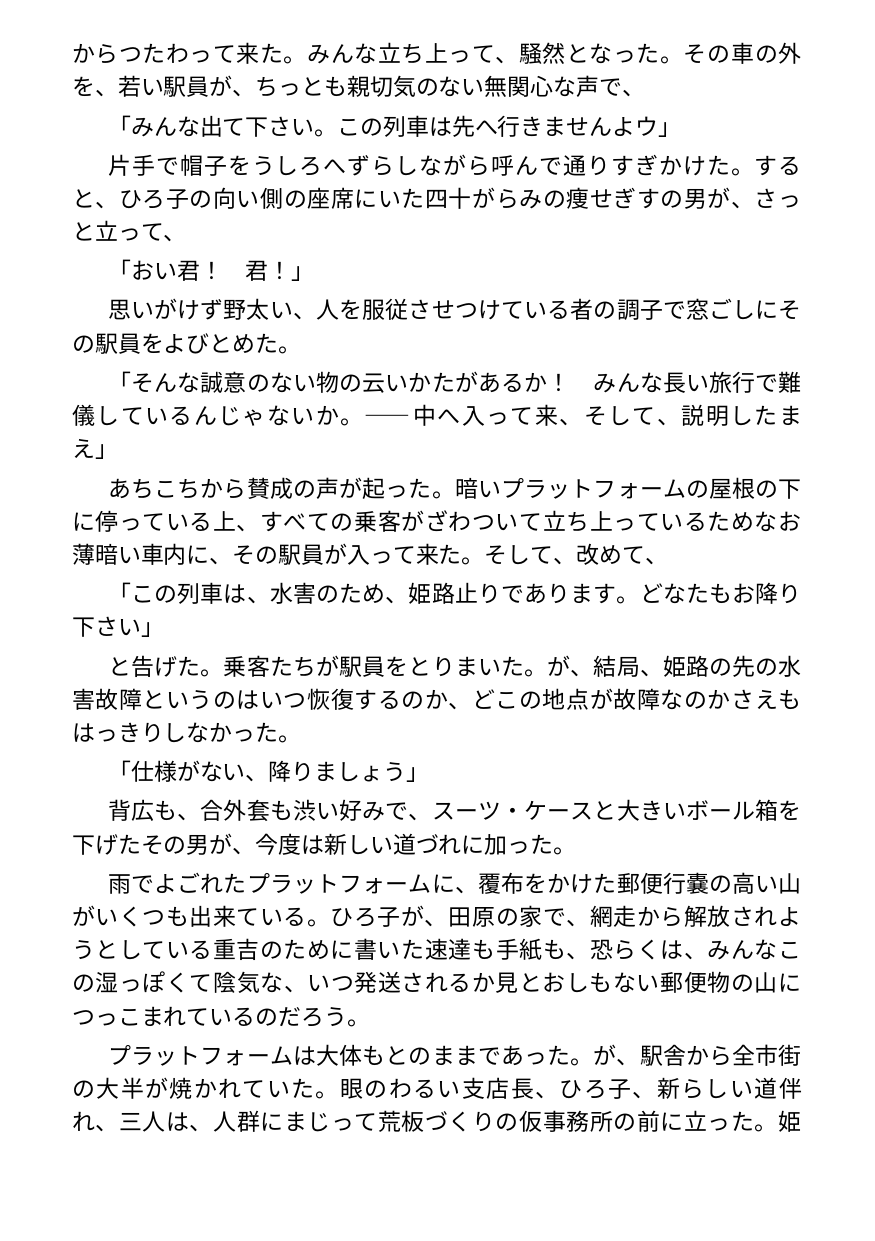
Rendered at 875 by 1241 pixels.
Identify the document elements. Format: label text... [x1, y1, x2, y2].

text と告げた。乗客たちが駅員をとりまいた。が、結局、姫路の先の水害故障というのはいつ恢復するのか、どこの地点が故障なのかさえもはっきりしなかった。 [72, 648, 802, 748]
text 思いがけず野太い、人を服従させつけている者の調子で窓ごしにその駅員をよびとめた。 [72, 292, 802, 359]
text 片手で帽子をうしろへずらしながら呼んで通りすぎかけた。すると、ひろ子の向い側の座席にいた四十がらみの痩せぎすの男が、さっと立って、 [72, 148, 802, 247]
text 「仕様がない、降りましょう」 [72, 754, 802, 787]
text からつたわって来た。みんな立ち上って、騒然となった。その車の外を、若い駅員が、ちっとも親切気のない無関心な声で、 [72, 36, 802, 102]
text 「みんな出て下さい。この列車は先へ行きませんよウ」 [72, 108, 802, 142]
text 背広も、合外套も渋い好みで、スーツ・ケースと大きいボール箱を下げたその男が、今度は新しい道づれに加った。 [72, 793, 802, 860]
text 「そんな誠意のない物の云いかたがあるか！ みんな長い旅行で難儀しているんじゃないか。――中へ入って来、そして、説明したまえ」 [72, 365, 802, 464]
text プラットフォームは大体もとのままであった。が、駅舎から全市街の大半が焼かれていた。眼のわるい支店長、ひろ子、新らしい道伴れ、三人は、人群にまじって荒板づくりの仮事務所の前に立った。姫 [72, 1038, 802, 1137]
text あちこちから賛成の声が起った。暗いプラットフォームの屋根の下に停っている上、すべての乗客がざわついて立ち上っているためなお薄暗い車内に、その駅員が入って来た。そして、改めて、 [72, 470, 802, 570]
text 雨でよごれたプラットフォームに、覆布をかけた郵便行嚢の高い山がいくつも出来ている。ひろ子が、田原の家で、網走から解放されようとしている重吉のために書いた速達も手紙も、恐らくは、みんなこの湿っぽくて陰気な、いつ発送されるか見とおしもない郵便物の山につっこまれているのだろう。 [72, 866, 802, 1032]
text 「この列車は、水害のため、姫路止りであります。どなたもお降り下さい」 [72, 576, 802, 642]
text 「おい君！ 君！」 [72, 253, 802, 286]
